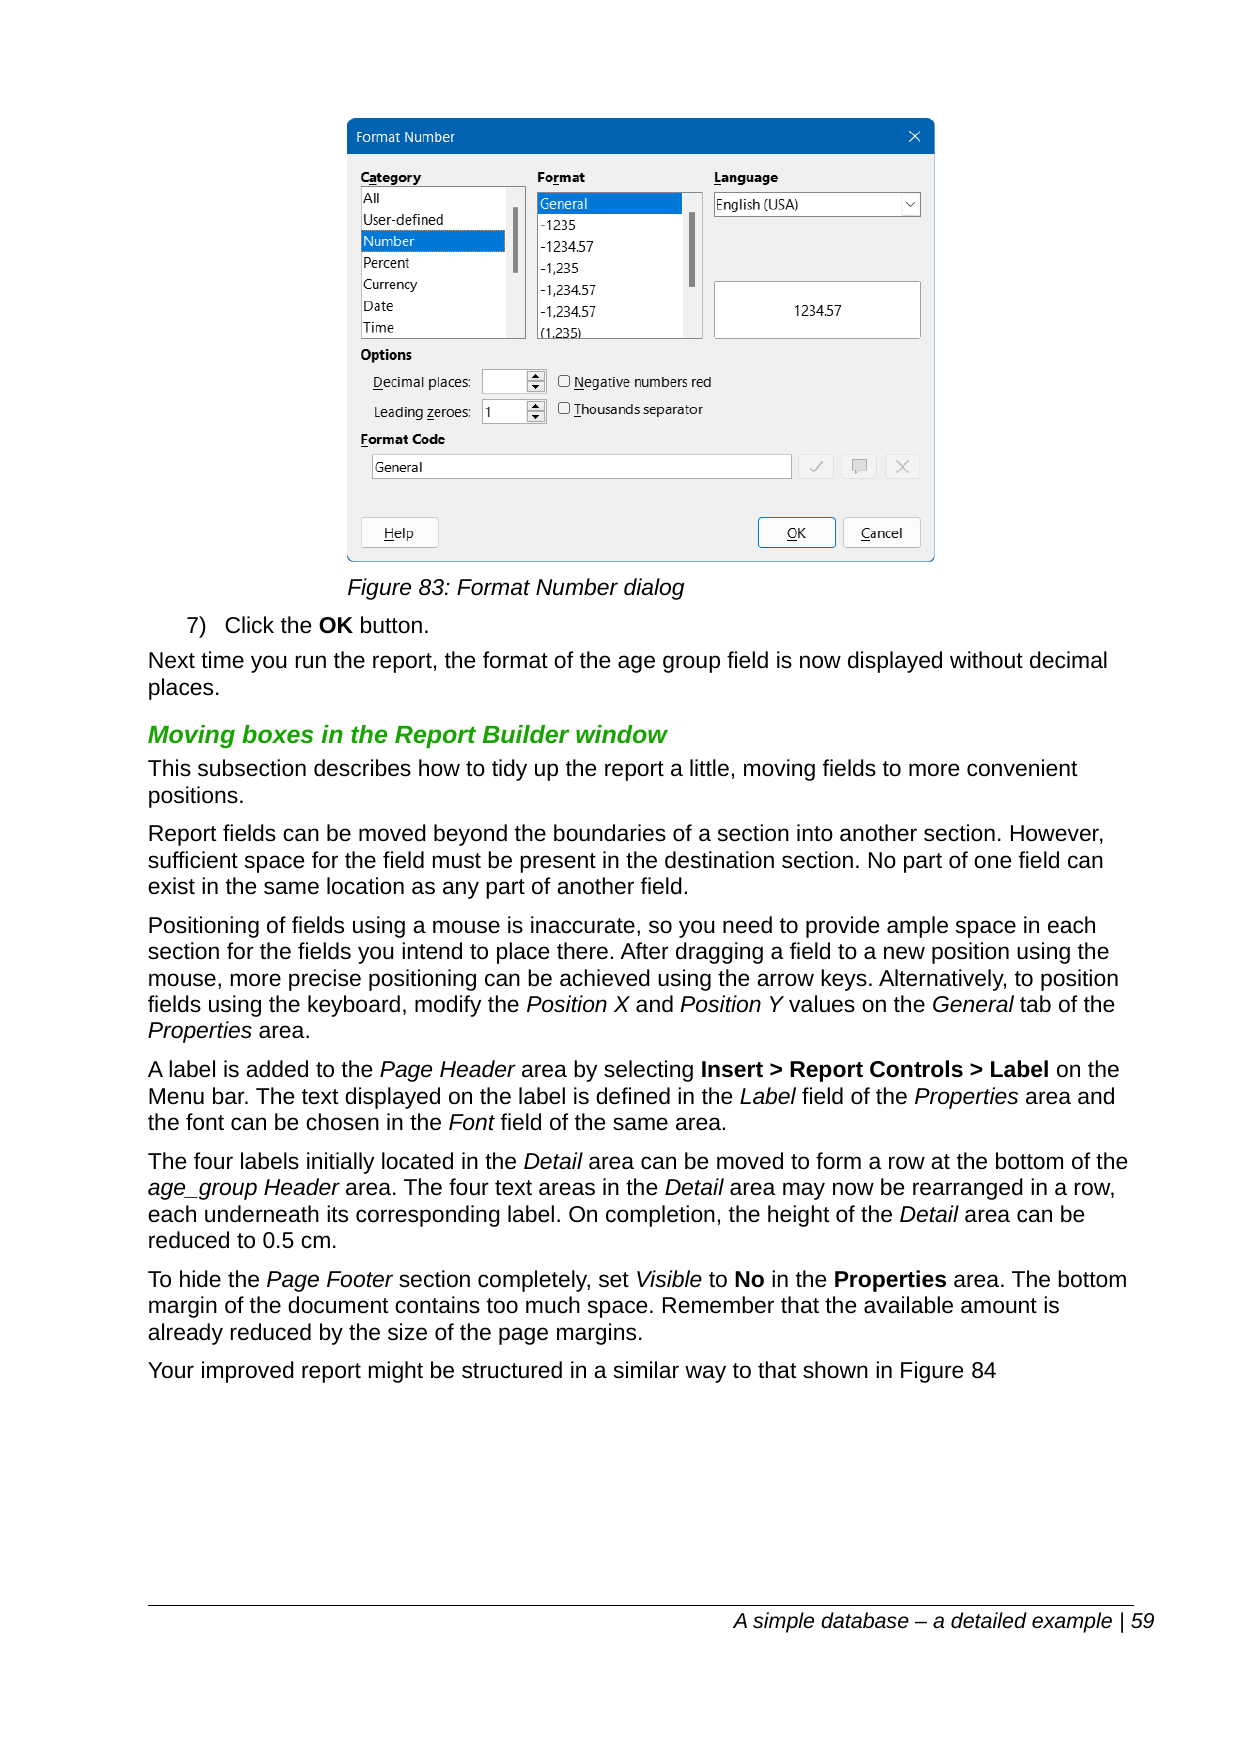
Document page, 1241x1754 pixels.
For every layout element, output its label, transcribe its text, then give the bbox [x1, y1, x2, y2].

subtitle Moving boxes in the Report Builder window [148, 721, 1134, 749]
text Next time you run the report, the format of the age group field is now displayed without decimal places. [148, 647, 1134, 700]
text Positioning of fields using a mouse is inaccurate, so you need to provide ample space in each section for the fields you intend to place there. After dragging a field to a new position using the mouse, more precise positioning can be achieved using the arrow keys. Alternatively, to position fields using the keyboard, modify the Position X and Position Y values on the General tab of the Properties area. [148, 912, 1134, 1044]
text This subsection describes how to tidy up the report a little, moving fields to more convenient positions. [148, 755, 1134, 808]
text To hide the Page Footer section completely, set Visible to No in the Properties area. The bottom margin of the document contains too much space. Remember that the available amount is already reduced by the size of the page margins. [148, 1266, 1134, 1345]
text Report fields can be moved beyond the boundaries of a section into another section. However, sufficient space for the field must be present in the destination section. No part of one field can exist in the same location as any part of another field. [148, 820, 1134, 899]
list Click the OK button. [207, 612, 1134, 638]
text Your improved report might be structured in a similar way to that shown in Figure 84 [148, 1357, 1134, 1384]
text The four labels initially located in the Detail area can be moved to form a row at the bottom of the age_group Header area. The four text areas in the Detail area may now be rearranged in a row, each underneath its corresponding label. On completion, the height of the Detail area can be reduced to 0.5 cm. [148, 1148, 1134, 1253]
text Figure 83: Format Number dialog [347, 574, 934, 600]
picture [347, 118, 935, 562]
text A label is added to the Page Header area by selecting Insert > Report Controls > Label on the Menu bar. The text displayed on the label is defined in the Label field of the Properties area and the font can be chosen in the Font field of the same area. [148, 1056, 1134, 1135]
